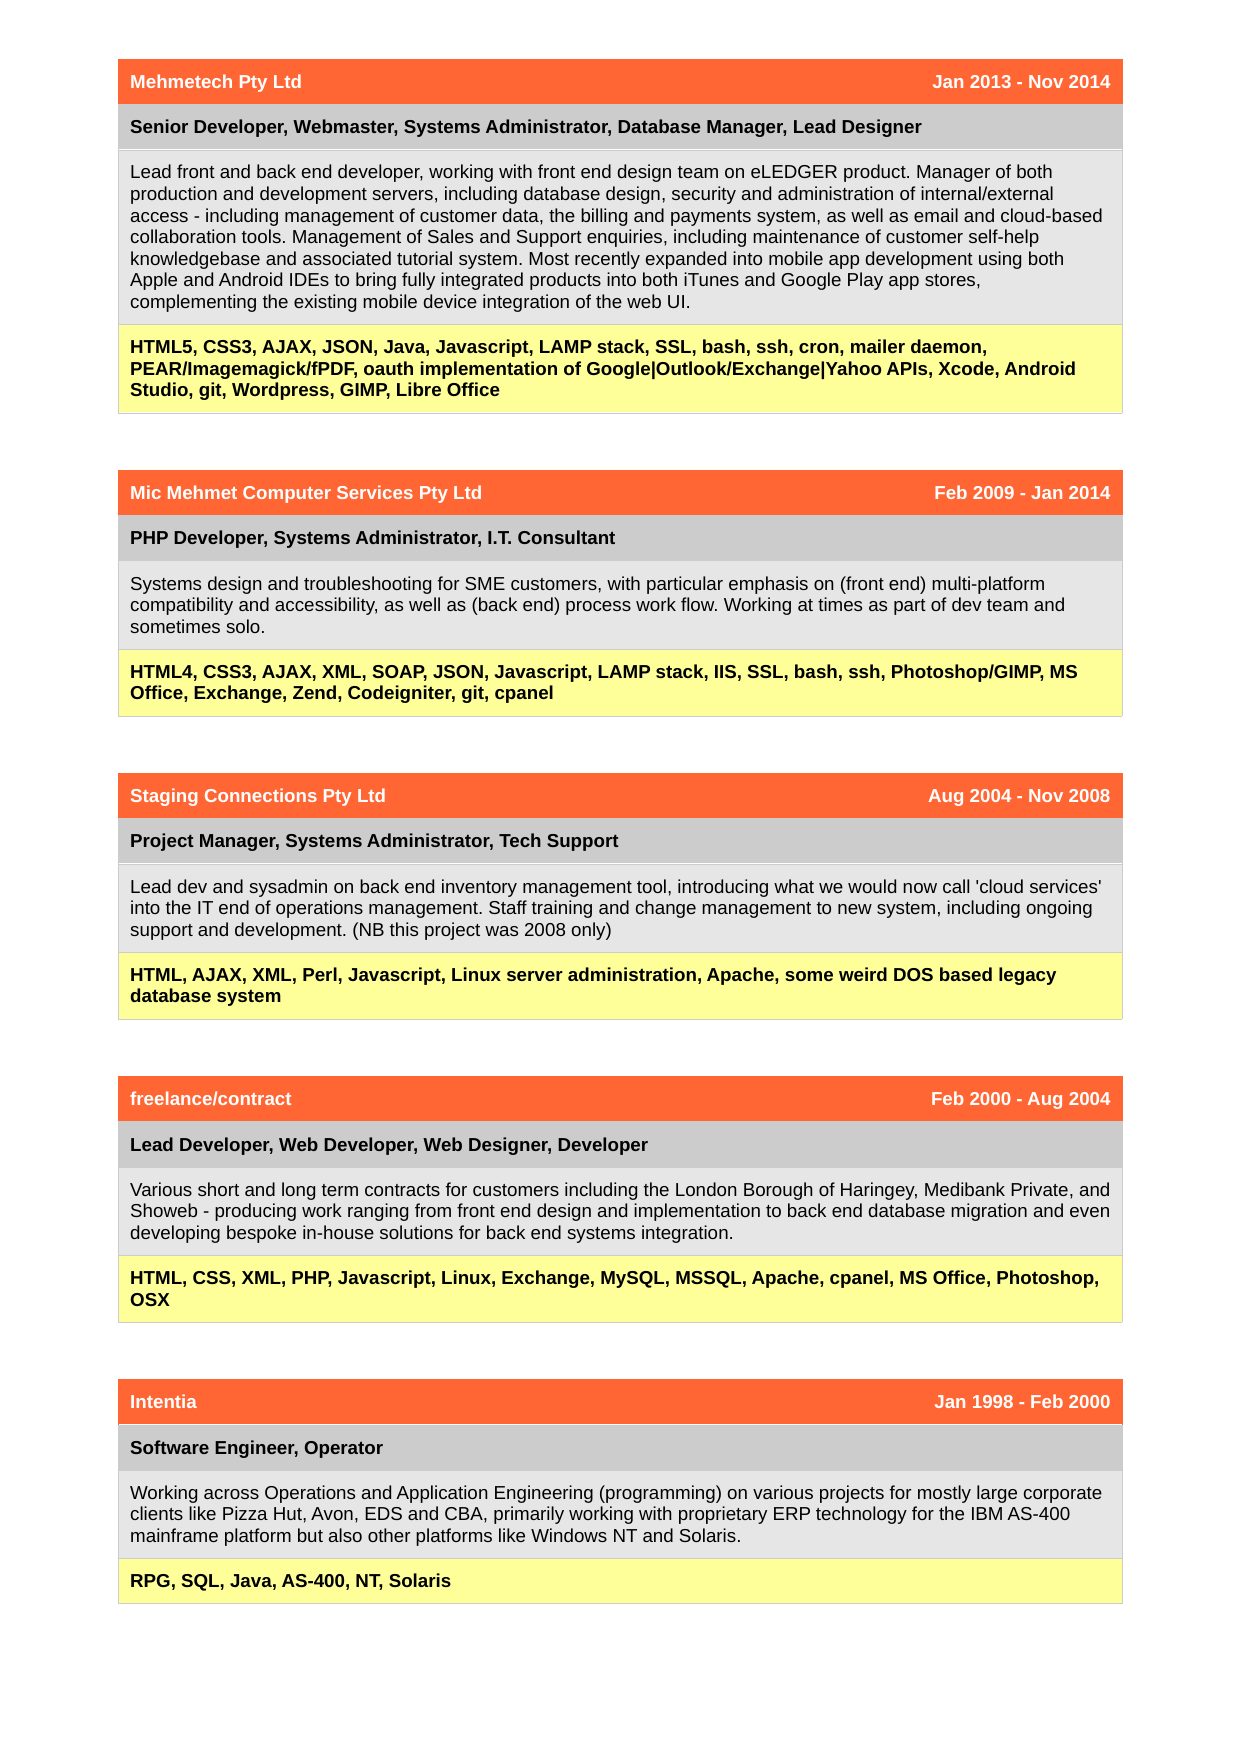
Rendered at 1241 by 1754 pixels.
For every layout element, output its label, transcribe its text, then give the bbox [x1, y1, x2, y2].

table_header Mic Mehmet Computer Services Pty Ltd [119, 471, 620, 515]
table_cell Various short and long term contracts for customers including the London Borough of Haringey, Medibank Private, and Showeb - producing work ranging from front end design and implementation to back end database migration and even developing bespoke in-house solutions for back end systems integration. [119, 1168, 1122, 1255]
table_cell Lead Developer, Web Developer, Web Designer, Developer [119, 1122, 1122, 1167]
table_cell RPG, SQL, Java, AS-400, NT, Solaris [119, 1559, 1122, 1603]
table_cell Software Engineer, Operator [119, 1426, 1122, 1470]
table_cell HTML, CSS, XML, PHP, Javascript, Linux, Exchange, MySQL, MSSQL, Apache, cpanel, MS Office, Photoshop, OSX [119, 1256, 1122, 1322]
table_header Feb 2000 - Aug 2004 [620, 1077, 1122, 1121]
table_header Mehmetech Pty Ltd [119, 60, 620, 104]
table_cell HTML5, CSS3, AJAX, JSON, Java, Javascript, LAMP stack, SSL, bash, ssh, cron, mailer daemon, PEAR/Imagemagick/fPDF, oauth implementation of Google|Outlook/Exchange|Yahoo APIs, Xcode, Android Studio, git, Wordpress, GIMP, Libre Office [119, 325, 1122, 412]
table_header Intentia [119, 1380, 620, 1424]
table_header freelance/contract [119, 1077, 620, 1121]
table_cell HTML, AJAX, XML, Perl, Javascript, Linux server administration, Apache, some weird DOS based legacy database system [119, 953, 1122, 1019]
table_header Feb 2009 - Jan 2014 [620, 471, 1122, 515]
table_cell PHP Developer, Systems Administrator, I.T. Consultant [119, 516, 1122, 560]
table_header Jan 1998 - Feb 2000 [620, 1380, 1122, 1424]
table_cell Lead dev and sysadmin on back end inventory management tool, introducing what we would now call 'cloud services' into the IT end of operations management. Staff training and change management to new system, including ongoing support and development. (NB this project was 2008 only) [119, 865, 1122, 952]
table_cell Systems design and troubleshooting for SME customers, with particular emphasis on (front end) multi-platform compatibility and accessibility, as well as (back end) process work flow. Working at times as part of dev team and sometimes solo. [119, 561, 1122, 649]
table_cell HTML4, CSS3, AJAX, XML, SOAP, JSON, Javascript, LAMP stack, IIS, SSL, bash, ssh, Photoshop/GIMP, MS Office, Exchange, Zend, Codeigniter, git, cpanel [119, 650, 1122, 716]
table_cell Working across Operations and Application Engineering (programming) on various projects for mostly large corporate clients like Pizza Hut, Avon, EDS and CBA, primarily working with proprietary ERP technology for the IBM AS-400 mainframe platform but also other platforms like Windows NT and Solaris. [119, 1471, 1122, 1558]
table_header Aug 2004 - Nov 2008 [620, 774, 1122, 818]
table_header Staging Connections Pty Ltd [119, 774, 620, 818]
table_cell Senior Developer, Webmaster, Systems Administrator, Database Manager, Lead Designer [119, 105, 1122, 149]
table_header Jan 2013 - Nov 2014 [620, 60, 1122, 104]
table_cell Lead front and back end developer, working with front end design team on eLEDGER product. Manager of both production and development servers, including database design, security and administration of internal/external access - including management of customer data, the billing and payments system, as well as email and cloud-based collaboration tools. Management of Sales and Support enquiries, including maintenance of customer self-help knowledgebase and associated tutorial system. Most recently expanded into mobile app development using both Apple and Android IDEs to bring fully integrated products into both iTunes and Google Play app stores, complementing the existing mobile device integration of the web UI. [119, 151, 1122, 324]
table_cell Project Manager, Systems Administrator, Tech Support [119, 819, 1122, 863]
